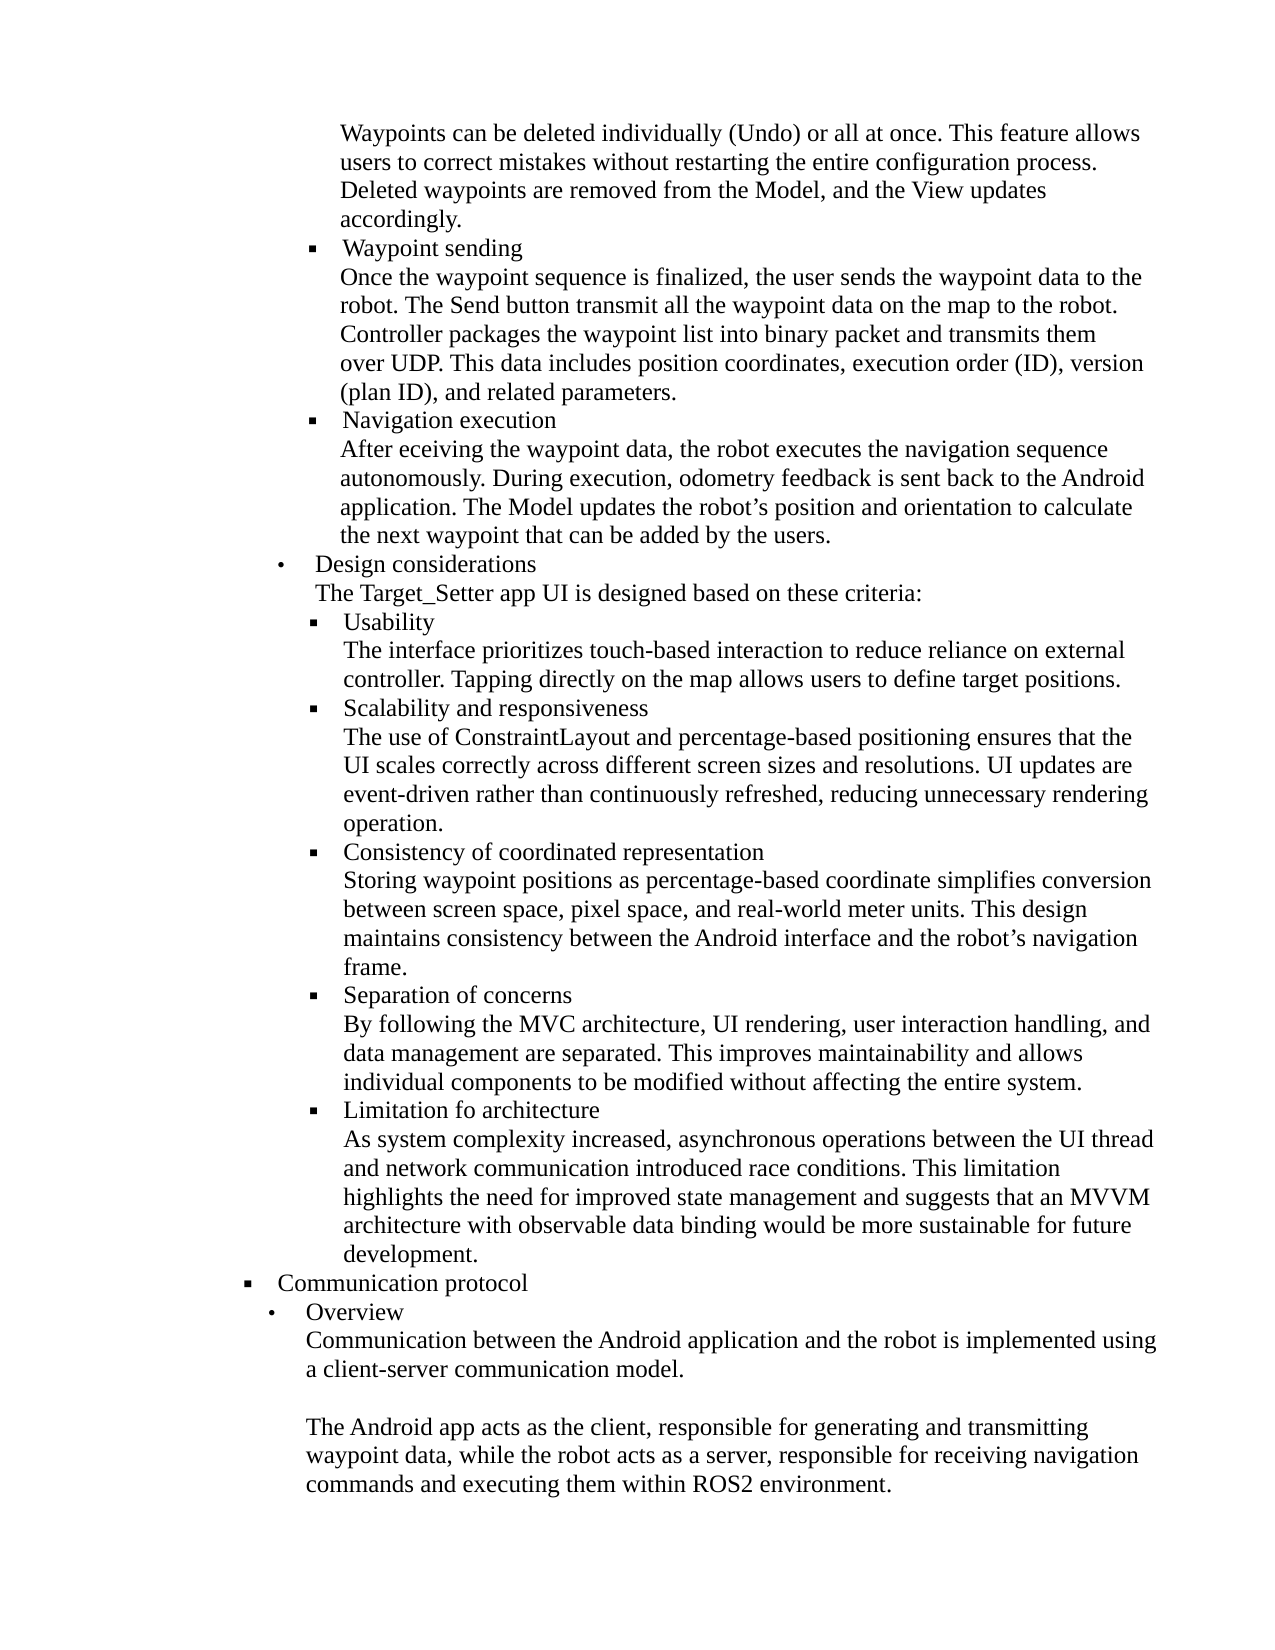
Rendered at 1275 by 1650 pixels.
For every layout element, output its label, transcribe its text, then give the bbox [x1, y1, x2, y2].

text The Android app acts as the client, responsible for generating and transmitting waypoint data, while the robot acts as a server, responsible for receiving navigation commands and executing them within ROS2 environment. [268, 1412, 1157, 1498]
text Communication between the Android application and the robot is implemented using a client-server communication model. [268, 1326, 1157, 1383]
list Usability [306, 607, 1157, 636]
list Communication protocol [240, 1268, 1157, 1297]
list Separation of concerns [306, 981, 1157, 1009]
list Limitation fo architecture [306, 1096, 1157, 1124]
text Waypoints can be deleted individually (Undo) or all at once. This feature allows users to correct mistakes without restarting the entire configuration process. Deleted waypoints are removed from the Model, and the View updates accordingly. [118, 118, 1157, 233]
text The use of ConstraintLayout and percentage-based positioning ensures that the UI scales correctly across different screen sizes and resolutions. UI updates are event-driven rather than continuously refreshed, reducing unnecessary rendering operation. [306, 722, 1157, 837]
list Scalability and responsiveness [306, 693, 1157, 722]
text The interface prioritizes touch-based interaction to reduce reliance on external controller. Tapping directly on the map allows users to define target positions. [306, 636, 1157, 693]
text By following the MVC architecture, UI rendering, user interaction handling, and data management are separated. This improves maintainability and allows individual components to be modified without affecting the entire system. [306, 1009, 1157, 1096]
list As system complexity increased, asynchronous operations between the UI thread and network communication introduced race conditions. This limitation highlights the need for improved state management and suggests that an MVVM architecture with observable data binding would be more sustainable for future development. [306, 1124, 1157, 1268]
text Storing waypoint positions as percentage-based coordinate simplifies conversion between screen space, pixel space, and real-world meter units. This design maintains consistency between the Android interface and the robot’s navigation frame. [306, 866, 1157, 981]
text Once the waypoint sequence is finalized, the user sends the waypoint data to the robot. The Send button transmit all the waypoint data on the map to the robot. Controller packages the waypoint list into binary packet and transmits them over UDP. This data includes position coordinates, execution order (ID), version (plan ID), and related parameters. [118, 262, 1157, 406]
text After eceiving the waypoint data, the robot executes the navigation sequence autonomously. During execution, odometry feedback is sent back to the Android application. The Model updates the robot’s position and orientation to calculate the next waypoint that can be added by the users. [118, 434, 1157, 549]
list The Target_Setter app UI is designed based on these criteria: [277, 578, 1157, 607]
list Waypoint sending [304, 233, 1157, 262]
list Navigation execution [304, 406, 1157, 434]
list Design considerations [277, 549, 1157, 578]
list Overview [268, 1297, 1157, 1326]
list Consistency of coordinated representation [306, 837, 1157, 866]
